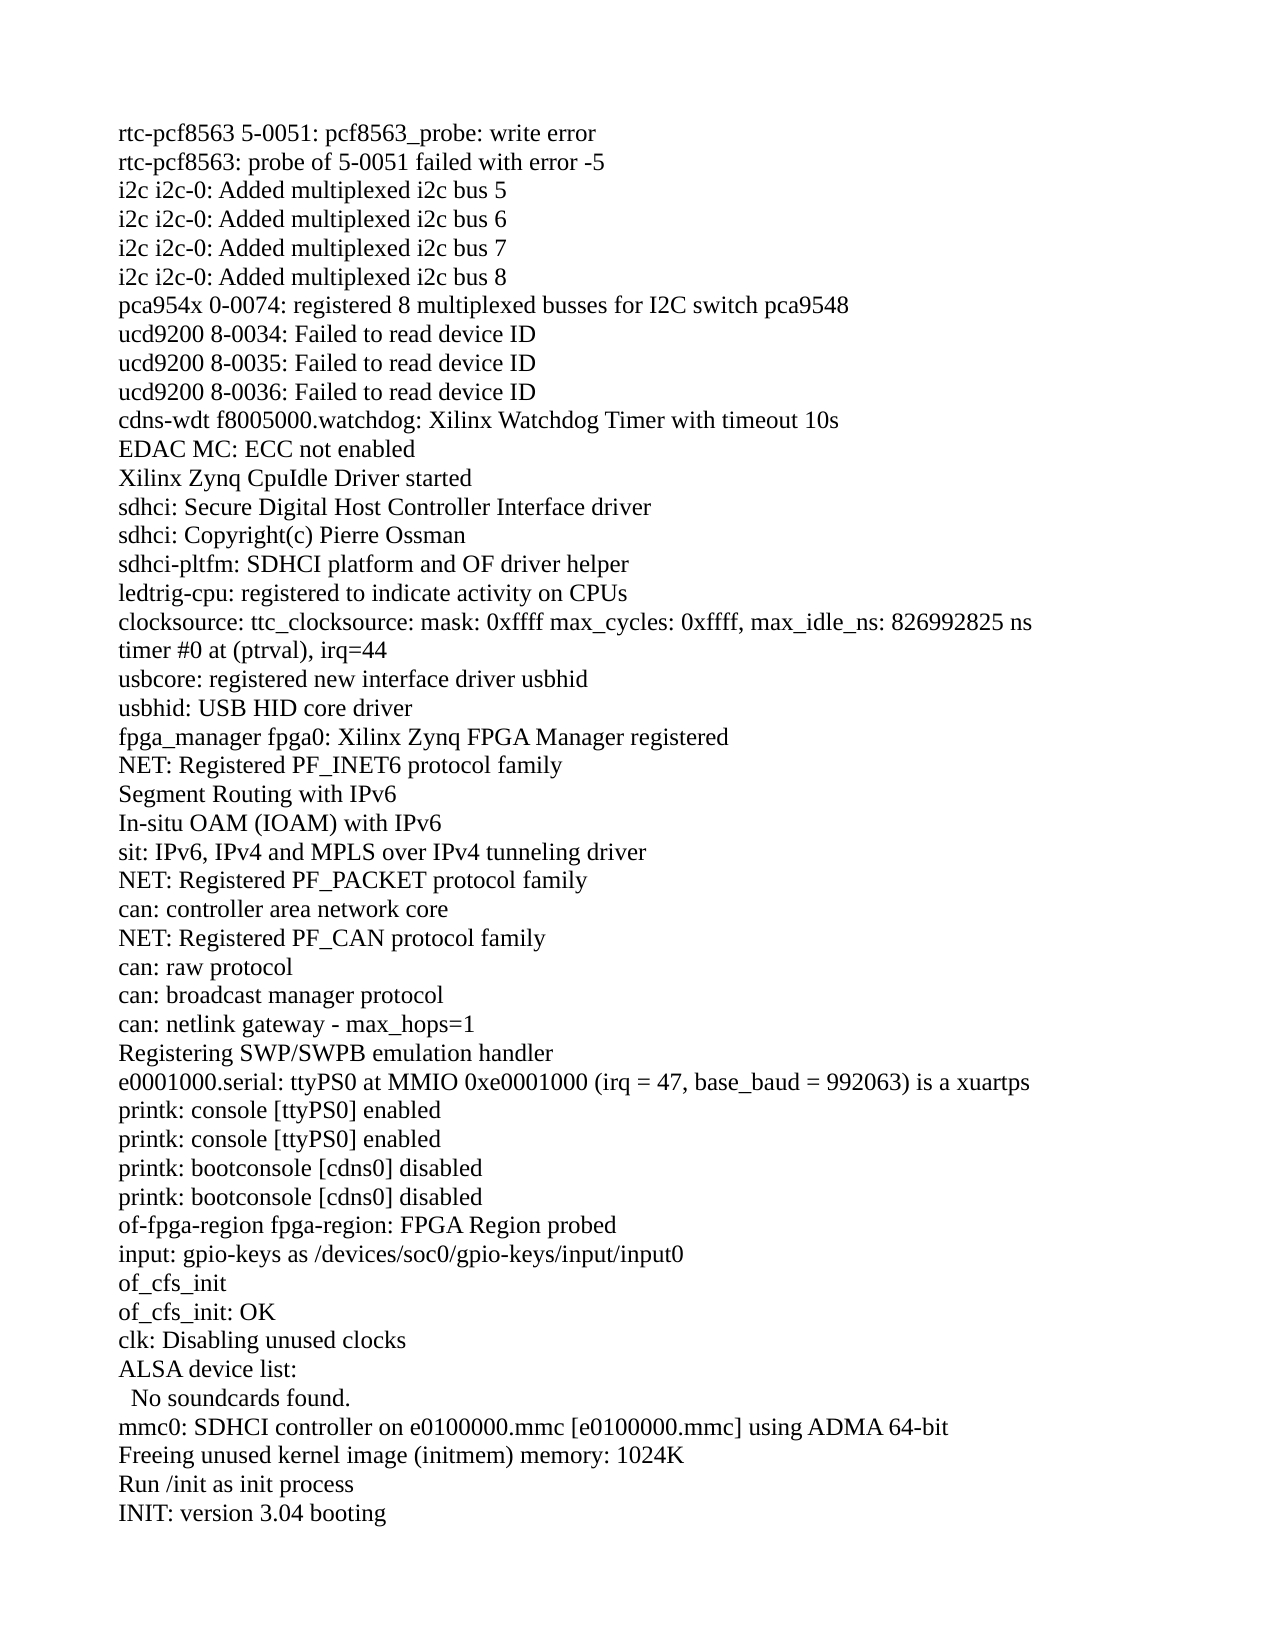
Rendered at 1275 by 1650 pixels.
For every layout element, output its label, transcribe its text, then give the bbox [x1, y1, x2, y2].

text rtc-pcf8563: probe of 5-0051 failed with error -5 [118, 147, 1157, 176]
text INIT: version 3.04 booting [118, 1498, 1157, 1527]
text ALSA device list: [118, 1354, 1157, 1383]
text i2c i2c-0: Added multiplexed i2c bus 7 [118, 233, 1157, 262]
text fpga_manager fpga0: Xilinx Zynq FPGA Manager registered [118, 722, 1157, 751]
text can: netlink gateway - max_hops=1 [118, 1009, 1157, 1038]
text cdns-wdt f8005000.watchdog: Xilinx Watchdog Timer with timeout 10s [118, 406, 1157, 434]
text of-fpga-region fpga-region: FPGA Region probed [118, 1211, 1157, 1239]
text clk: Disabling unused clocks [118, 1326, 1157, 1354]
text e0001000.serial: ttyPS0 at MMIO 0xe0001000 (irq = 47, base_baud = 992063) is a xuartps [118, 1067, 1157, 1096]
text NET: Registered PF_PACKET protocol family [118, 866, 1157, 894]
text sdhci-pltfm: SDHCI platform and OF driver helper [118, 549, 1157, 578]
text can: controller area network core [118, 894, 1157, 923]
text usbhid: USB HID core driver [118, 693, 1157, 722]
text mmc0: SDHCI controller on e0100000.mmc [e0100000.mmc] using ADMA 64-bit [118, 1412, 1157, 1441]
text input: gpio-keys as /devices/soc0/gpio-keys/input/input0 [118, 1239, 1157, 1268]
text of_cfs_init: OK [118, 1297, 1157, 1326]
text No soundcards found. [118, 1383, 1157, 1412]
text can: raw protocol [118, 952, 1157, 981]
text sdhci: Copyright(c) Pierre Ossman [118, 521, 1157, 549]
text In-situ OAM (IOAM) with IPv6 [118, 808, 1157, 837]
text rtc-pcf8563 5-0051: pcf8563_probe: write error [118, 118, 1157, 147]
text can: broadcast manager protocol [118, 981, 1157, 1009]
text ucd9200 8-0035: Failed to read device ID [118, 348, 1157, 377]
text printk: bootconsole [cdns0] disabled [118, 1153, 1157, 1182]
text EDAC MC: ECC not enabled [118, 434, 1157, 463]
text printk: console [ttyPS0] enabled [118, 1096, 1157, 1124]
text of_cfs_init [118, 1268, 1157, 1297]
text Xilinx Zynq CpuIdle Driver started [118, 463, 1157, 492]
text Segment Routing with IPv6 [118, 779, 1157, 808]
text Registering SWP/SWPB emulation handler [118, 1038, 1157, 1067]
text NET: Registered PF_INET6 protocol family [118, 751, 1157, 779]
text Freeing unused kernel image (initmem) memory: 1024K [118, 1441, 1157, 1469]
text Run /init as init process [118, 1469, 1157, 1498]
text i2c i2c-0: Added multiplexed i2c bus 5 [118, 176, 1157, 204]
text ucd9200 8-0034: Failed to read device ID [118, 319, 1157, 348]
text printk: bootconsole [cdns0] disabled [118, 1182, 1157, 1211]
text sit: IPv6, IPv4 and MPLS over IPv4 tunneling driver [118, 837, 1157, 866]
text usbcore: registered new interface driver usbhid [118, 664, 1157, 693]
text sdhci: Secure Digital Host Controller Interface driver [118, 492, 1157, 521]
text NET: Registered PF_CAN protocol family [118, 923, 1157, 952]
text clocksource: ttc_clocksource: mask: 0xffff max_cycles: 0xffff, max_idle_ns: 826992825 ns [118, 607, 1157, 636]
text pca954x 0-0074: registered 8 multiplexed busses for I2C switch pca9548 [118, 291, 1157, 319]
text i2c i2c-0: Added multiplexed i2c bus 6 [118, 204, 1157, 233]
text ledtrig-cpu: registered to indicate activity on CPUs [118, 578, 1157, 607]
text timer #0 at (ptrval), irq=44 [118, 636, 1157, 664]
text i2c i2c-0: Added multiplexed i2c bus 8 [118, 262, 1157, 291]
text ucd9200 8-0036: Failed to read device ID [118, 377, 1157, 406]
text printk: console [ttyPS0] enabled [118, 1124, 1157, 1153]
